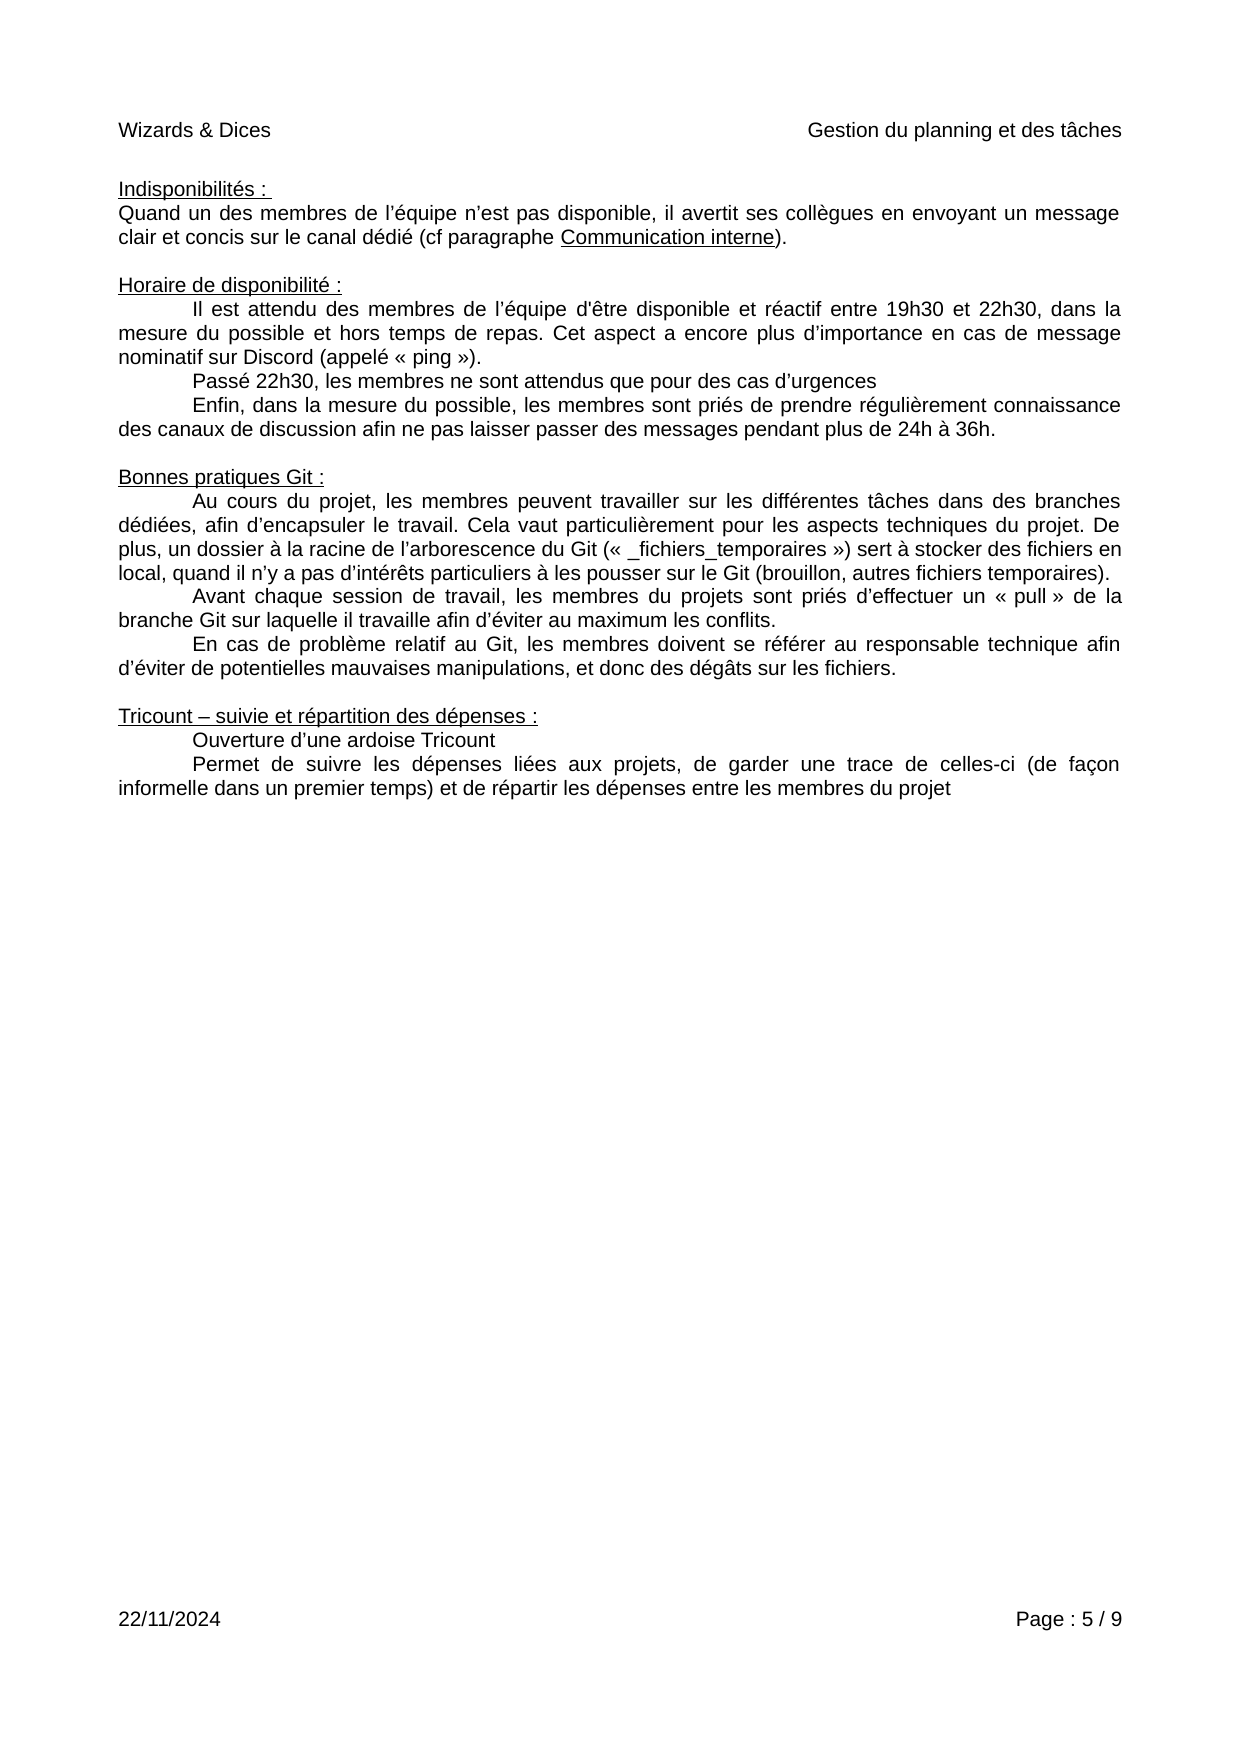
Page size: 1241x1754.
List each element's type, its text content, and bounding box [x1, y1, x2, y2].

text Ouverture d’une ardoise Tricount [118, 728, 1122, 752]
text Au cours du projet, les membres peuvent travailler sur les différentes tâches dans des branches dédiées, afin d’encapsuler le travail. Cela vaut particulièrement pour les aspects techniques du projet. De plus, un dossier à la racine de l’arborescence du Git (« _fichiers_temporaires ») sert à stocker des fichiers en local, quand il n’y a pas d’intérêts particuliers à les pousser sur le Git (brouillon, autres fichiers temporaires). [118, 488, 1122, 584]
text Indisponibilités : [118, 177, 1122, 201]
text Tricount – suivie et répartition des dépenses : [118, 704, 1122, 728]
text Il est attendu des membres de l’équipe d'être disponible et réactif entre 19h30 et 22h30, dans la mesure du possible et hors temps de repas. Cet aspect a encore plus d’importance en cas de message nominatif sur Discord (appelé « ping »). [118, 297, 1122, 369]
text Passé 22h30, les membres ne sont attendus que pour des cas d’urgences [118, 369, 1122, 393]
text Quand un des membres de l’équipe n’est pas disponible, il avertit ses collègues en envoyant un message clair et concis sur le canal dédié (cf paragraphe Communication interne). [118, 201, 1122, 249]
text En cas de problème relatif au Git, les membres doivent se référer au responsable technique afin d’éviter de potentielles mauvaises manipulations, et donc des dégâts sur les fichiers. [118, 632, 1122, 680]
text Horaire de disponibilité : [118, 273, 1122, 297]
text Bonnes pratiques Git : [118, 464, 1122, 488]
text Avant chaque session de travail, les membres du projets sont priés d’effectuer un « pull » de la branche Git sur laquelle il travaille afin d’éviter au maximum les conflits. [118, 584, 1122, 632]
text Permet de suivre les dépenses liées aux projets, de garder une trace de celles-ci (de façon informelle dans un premier temps) et de répartir les dépenses entre les membres du projet [118, 752, 1122, 800]
text Enfin, dans la mesure du possible, les membres sont priés de prendre régulièrement connaissance des canaux de discussion afin ne pas laisser passer des messages pendant plus de 24h à 36h. [118, 393, 1122, 441]
